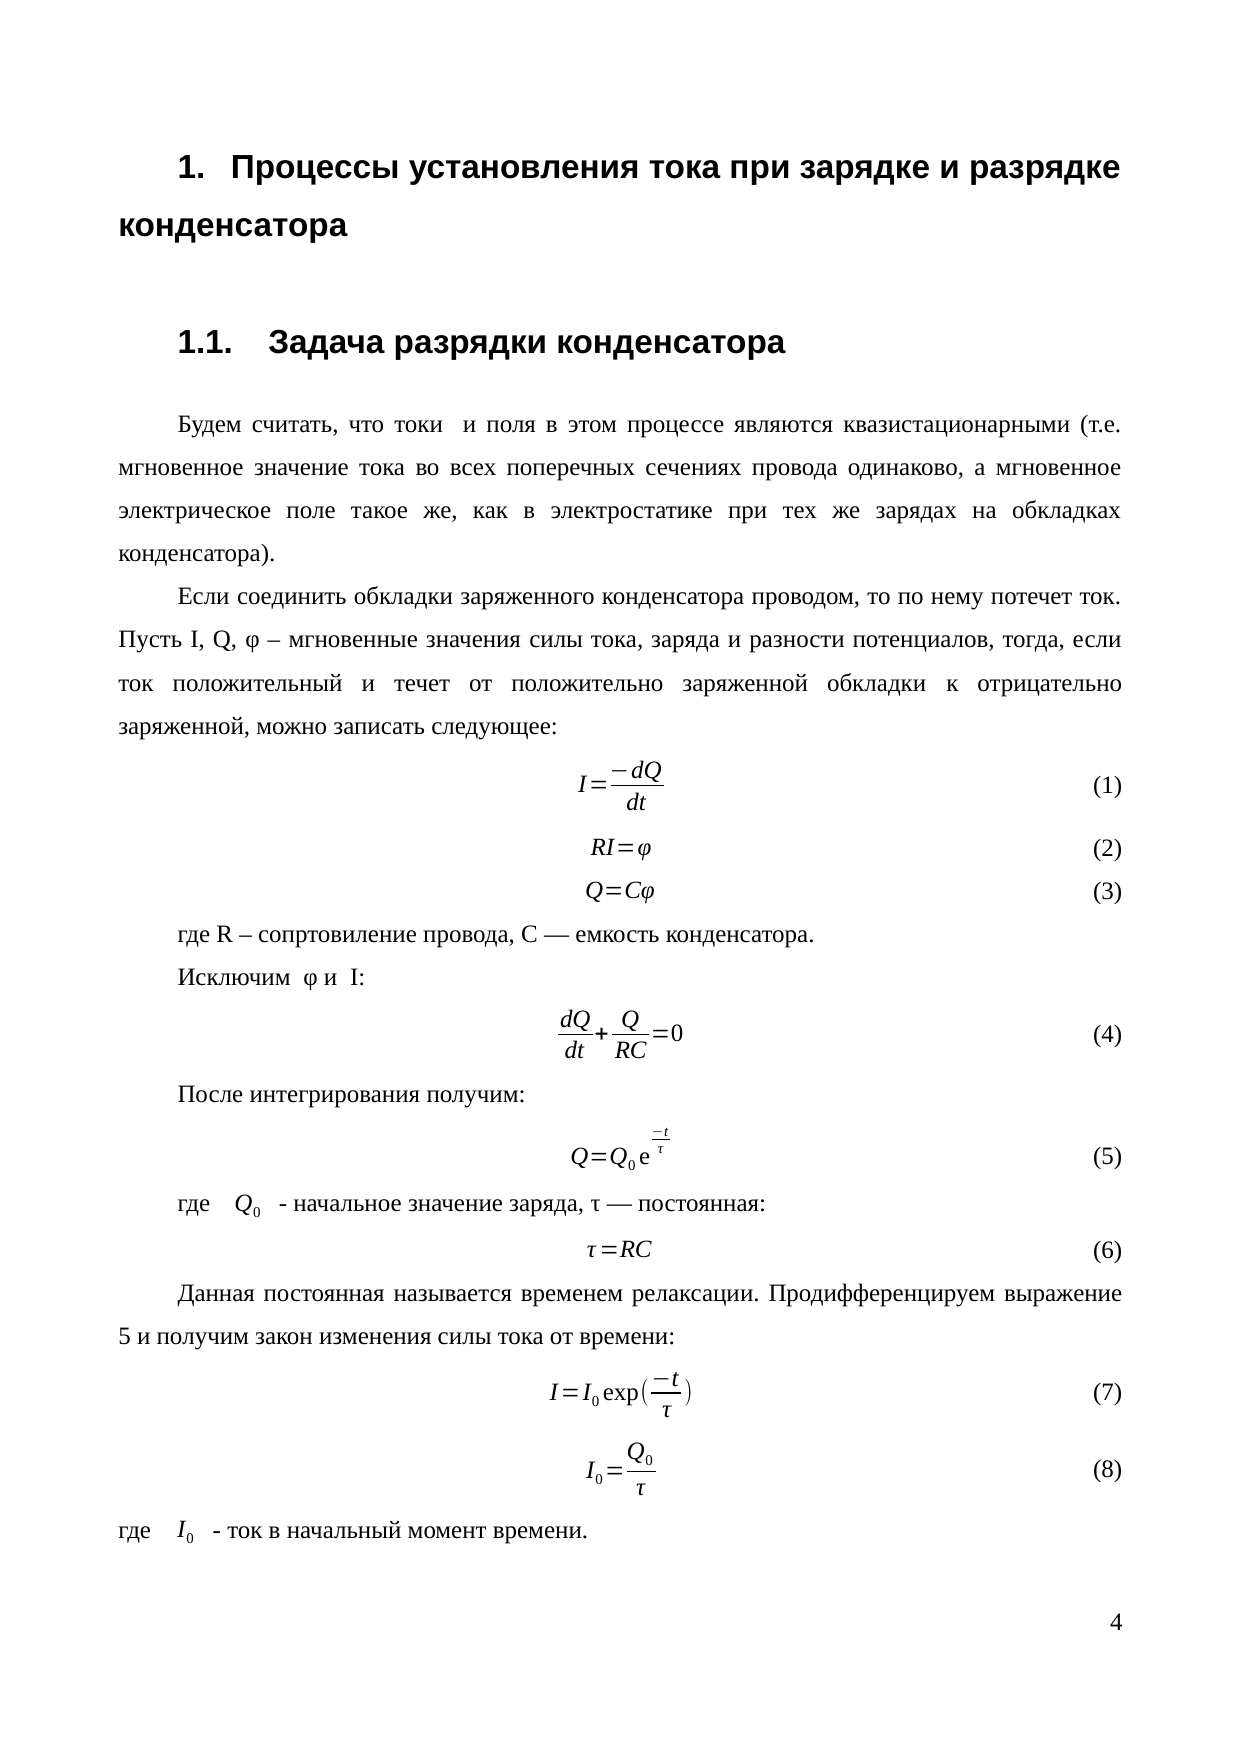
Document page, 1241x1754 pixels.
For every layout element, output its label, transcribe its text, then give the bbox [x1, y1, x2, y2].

text (6) [118, 1235, 1122, 1264]
text Данная постоянная называется временем релаксации. Продифференцируем выражение 5 и получим закон изменения силы тока от времени: [118, 1278, 1122, 1350]
text (4) [118, 1006, 1122, 1064]
text (2) [118, 833, 1122, 862]
subtitle Задача разрядки конденсатора [118, 322, 1122, 360]
text где - начальное значение заряда, τ — постоянная: [118, 1188, 1122, 1221]
text Если соединить обкладки заряженного конденсатора проводом, то по нему потечет ток. Пусть I, Q, φ – мгновенные значения силы тока, заряда и разности потенциалов, тогда, если ток положительный и течет от положительно заряженной обкладки к отрицательно заряженной, можно записать следующее: [118, 581, 1122, 739]
text (8) [118, 1438, 1122, 1500]
text Будем считать, что токи и поля в этом процессе являются квазистационарными (т.е. мгновенное значение тока во всех поперечных сечениях провода одинаково, а мгновенное электрическое поле такое же, как в электростатике при тех же зарядах на обкладках конденсатора). [118, 409, 1122, 567]
text После интегрирования получим: [118, 1079, 1122, 1108]
text (7) [118, 1364, 1122, 1423]
text где - ток в начальный момент времени. [118, 1515, 1122, 1547]
text где R – сопртовиление провода, С — емкость конденсатора. [118, 919, 1122, 948]
text (5) [118, 1122, 1122, 1174]
text (1) [118, 754, 1122, 819]
text (3) [118, 876, 1122, 905]
text Исключим φ и I: [118, 962, 1122, 991]
subtitle Процессы установления тока при зарядке и разрядке конденсатора [118, 148, 1122, 244]
